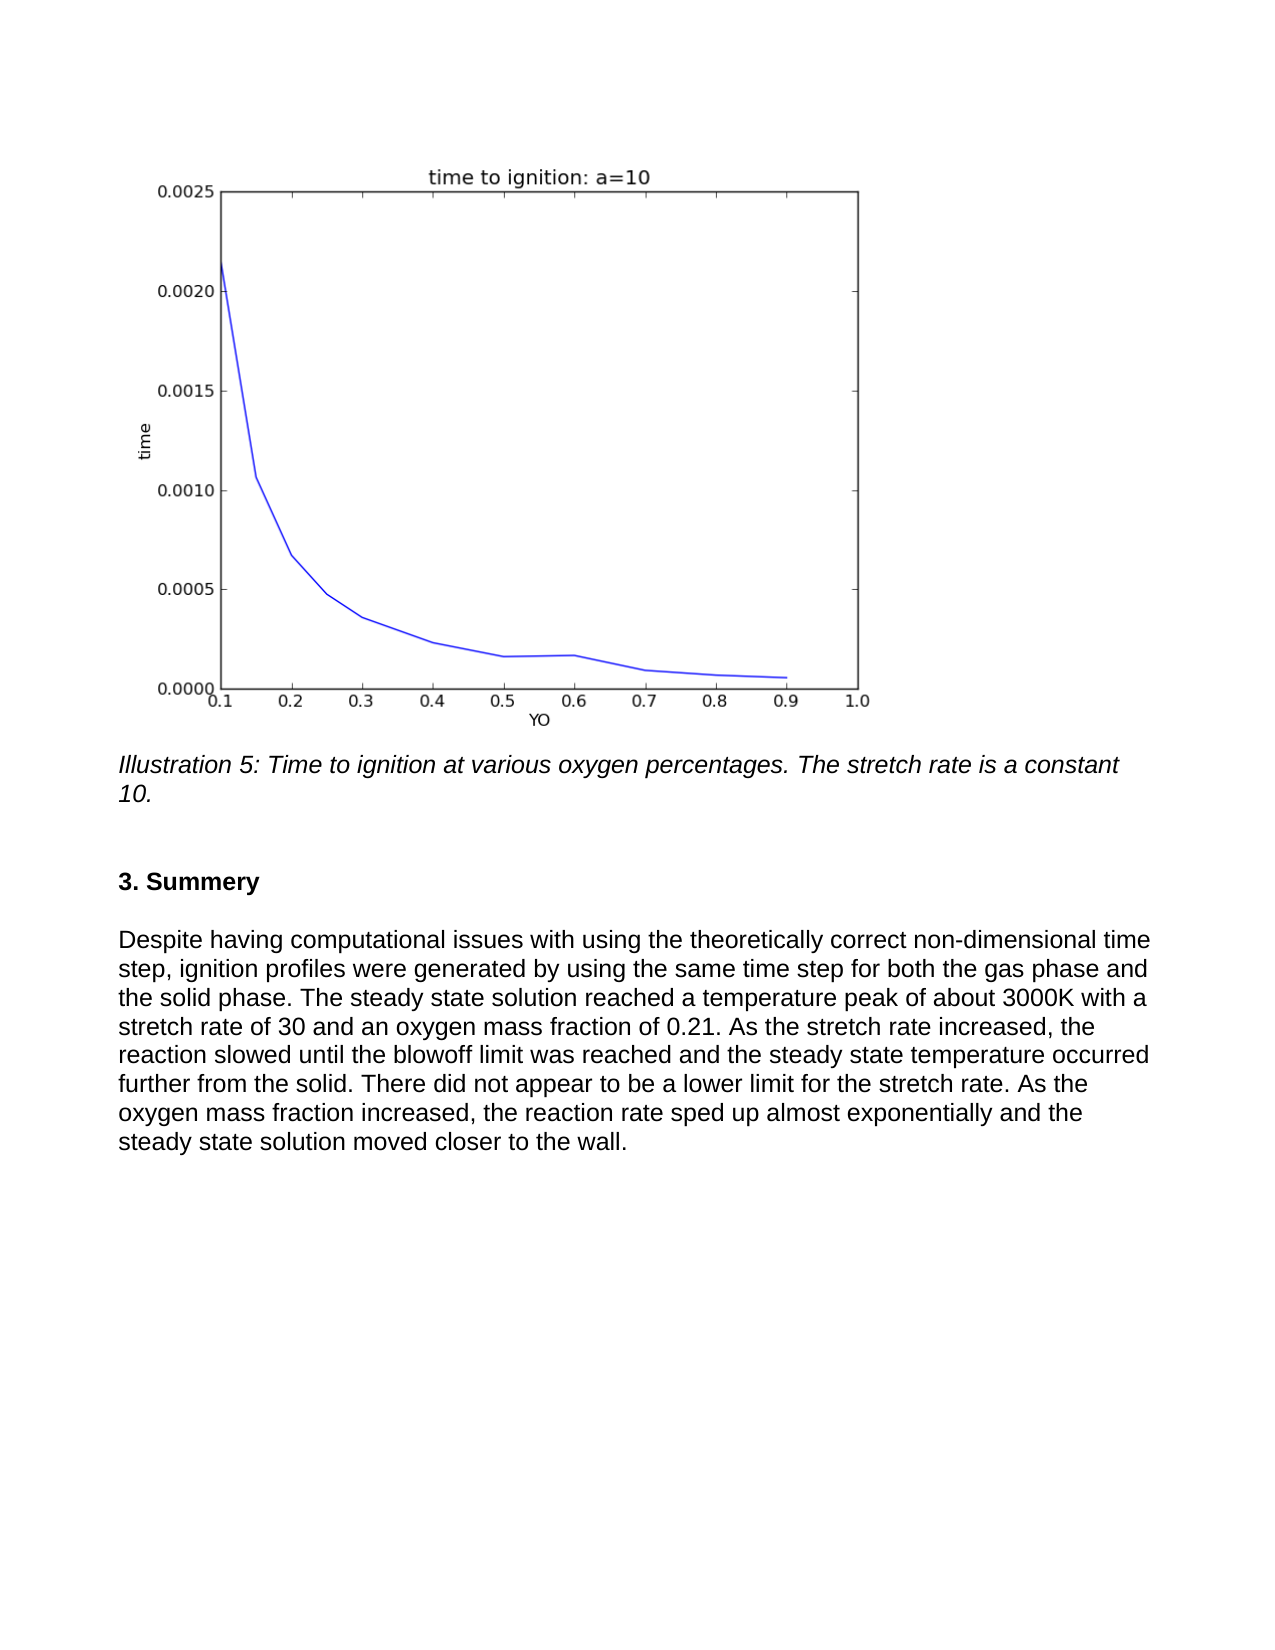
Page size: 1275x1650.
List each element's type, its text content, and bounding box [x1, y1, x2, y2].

picture [118, 130, 939, 751]
text Illustration 5: Time to ignition at various oxygen percentages. The stretch rate is a constant 10. [118, 131, 1157, 808]
list Despite having computational issues with using the theoretically correct non-dimensional time step, ignition profiles were generated by using the same time step for both the gas phase and the solid phase. The steady state solution reached a temperature peak of about 3000K with a stretch rate of 30 and an oxygen mass fraction of 0.21. As the stretch rate increased, the reaction slowed until the blowoff limit was reached and the steady state temperature occurred further from the solid. There did not appear to be a lower limit for the stretch rate. As the oxygen mass fraction increased, the reaction rate sped up almost exponentially and the steady state solution moved closer to the wall. [118, 925, 1157, 1155]
list 3. Summery [118, 867, 1157, 895]
